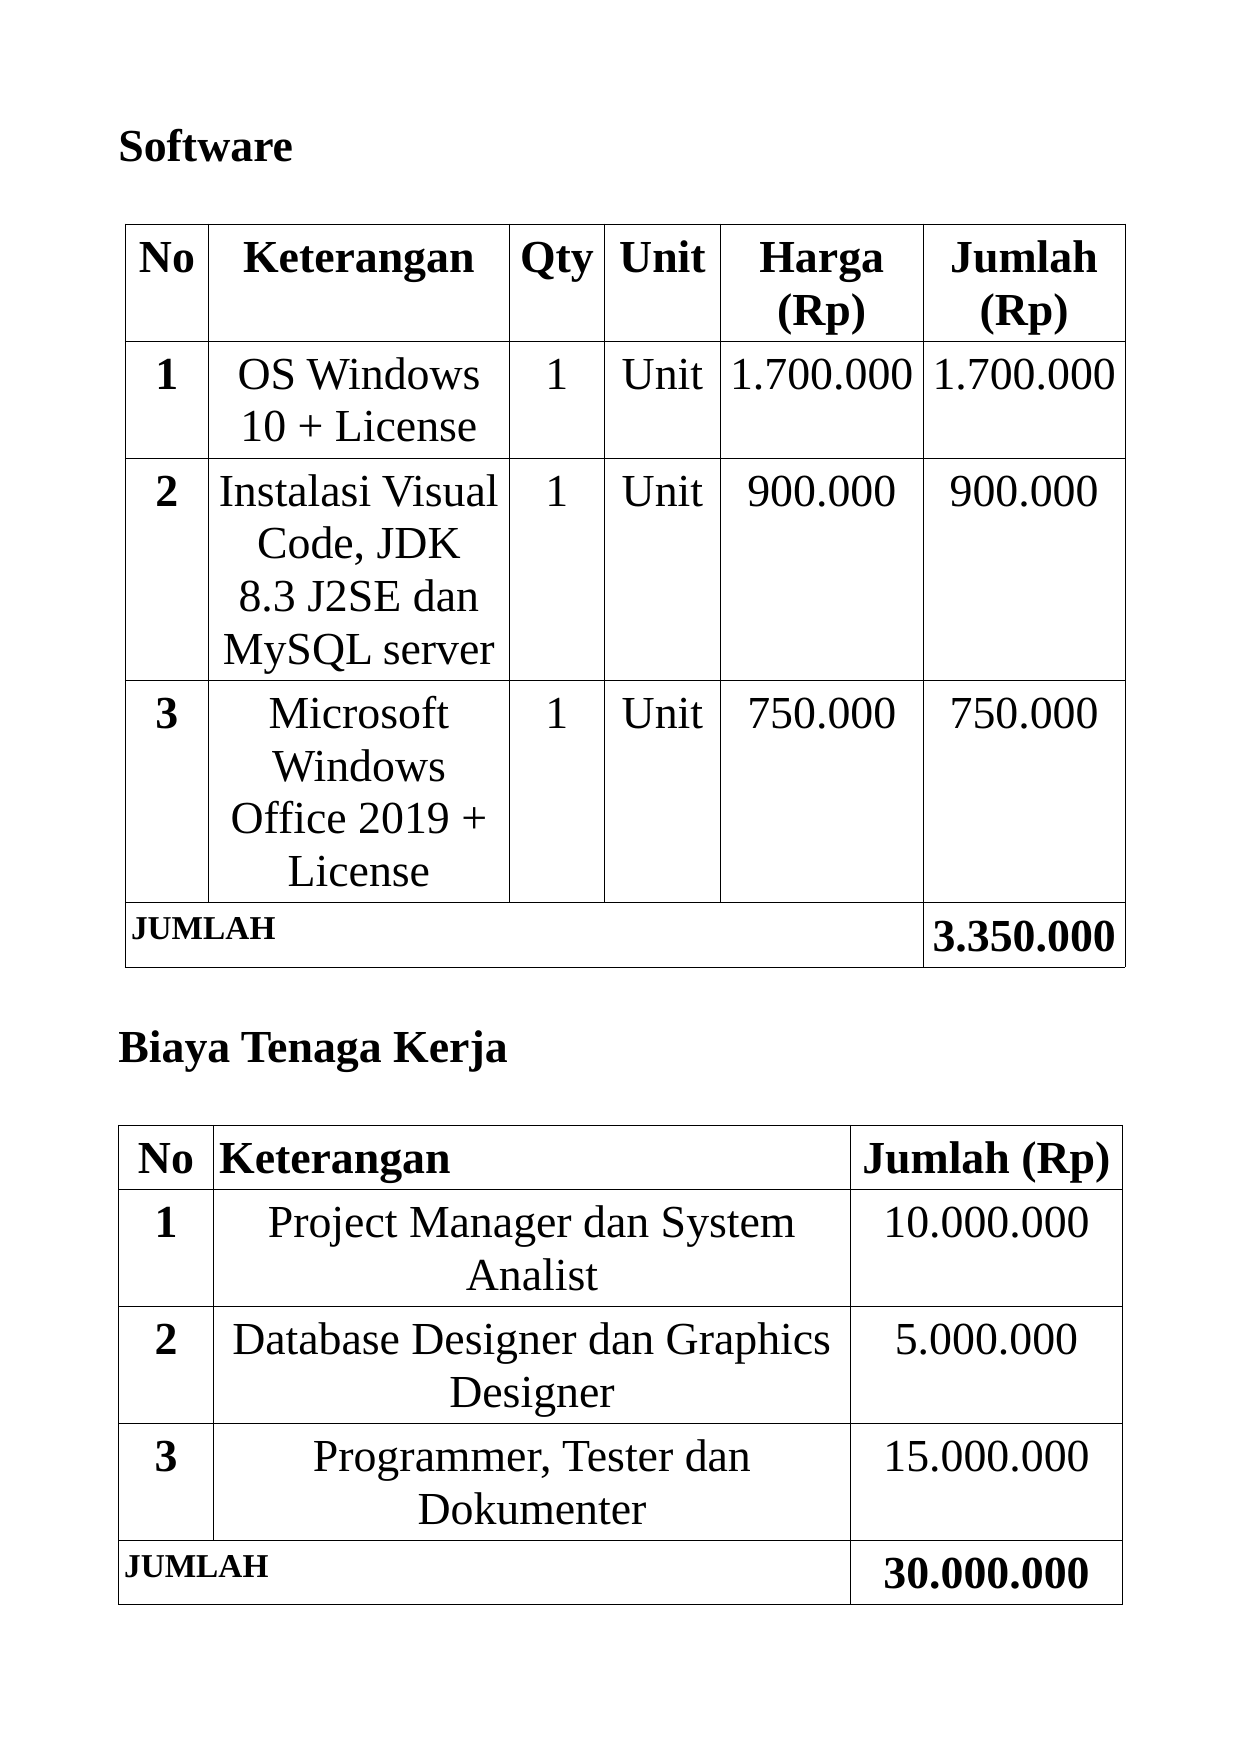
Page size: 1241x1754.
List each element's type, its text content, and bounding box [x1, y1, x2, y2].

table_cell 1 [119, 1190, 213, 1306]
table_cell Unit [605, 342, 720, 457]
table_cell 2 [119, 1307, 213, 1423]
table_header Keterangan [214, 1126, 850, 1189]
table_header Harga (Rp) [721, 225, 923, 341]
table_cell 750.000 [721, 681, 923, 902]
table_cell 10.000.000 [851, 1190, 1122, 1306]
table_cell Unit [605, 681, 720, 902]
table_header Keterangan [209, 225, 509, 341]
table_header Qty [510, 225, 604, 341]
table_cell 3 [126, 681, 208, 902]
table_cell 1.700.000 [924, 342, 1125, 457]
table_cell 900.000 [924, 459, 1125, 680]
table_cell 900.000 [721, 459, 923, 680]
text Biaya Tenaga Kerja [118, 1019, 1122, 1072]
table_header No [119, 1126, 213, 1189]
table_cell Unit [605, 459, 720, 680]
table_cell 3 [119, 1424, 213, 1540]
text Software [118, 118, 1122, 171]
table_cell 750.000 [924, 681, 1125, 902]
table_cell Database Designer dan Graphics Designer [214, 1307, 850, 1423]
table_cell 1 [510, 459, 604, 680]
table_cell Programmer, Tester dan Dokumenter [214, 1424, 850, 1540]
table_cell Project Manager dan System Analist [214, 1190, 850, 1306]
table_cell 30.000.000 [851, 1541, 1122, 1604]
table_cell 1.700.000 [721, 342, 923, 457]
table_cell 15.000.000 [851, 1424, 1122, 1540]
table_cell JUMLAH [126, 903, 923, 967]
table_header No [126, 225, 208, 341]
table_header Jumlah (Rp) [924, 225, 1125, 341]
table_cell 5.000.000 [851, 1307, 1122, 1423]
table_cell Instalasi Visual Code, JDK 8.3 J2SE dan MySQL server [209, 459, 509, 680]
table_cell JUMLAH [119, 1541, 850, 1604]
table_header Jumlah (Rp) [851, 1126, 1122, 1189]
table_cell 3.350.000 [924, 903, 1125, 967]
table_cell 1 [510, 342, 604, 457]
table_cell OS Windows 10 + License [209, 342, 509, 457]
table_cell 1 [126, 342, 208, 457]
table_cell Microsoft Windows Office 2019 + License [209, 681, 509, 902]
table_header Unit [605, 225, 720, 341]
table_cell 2 [126, 459, 208, 680]
table_cell 1 [510, 681, 604, 902]
